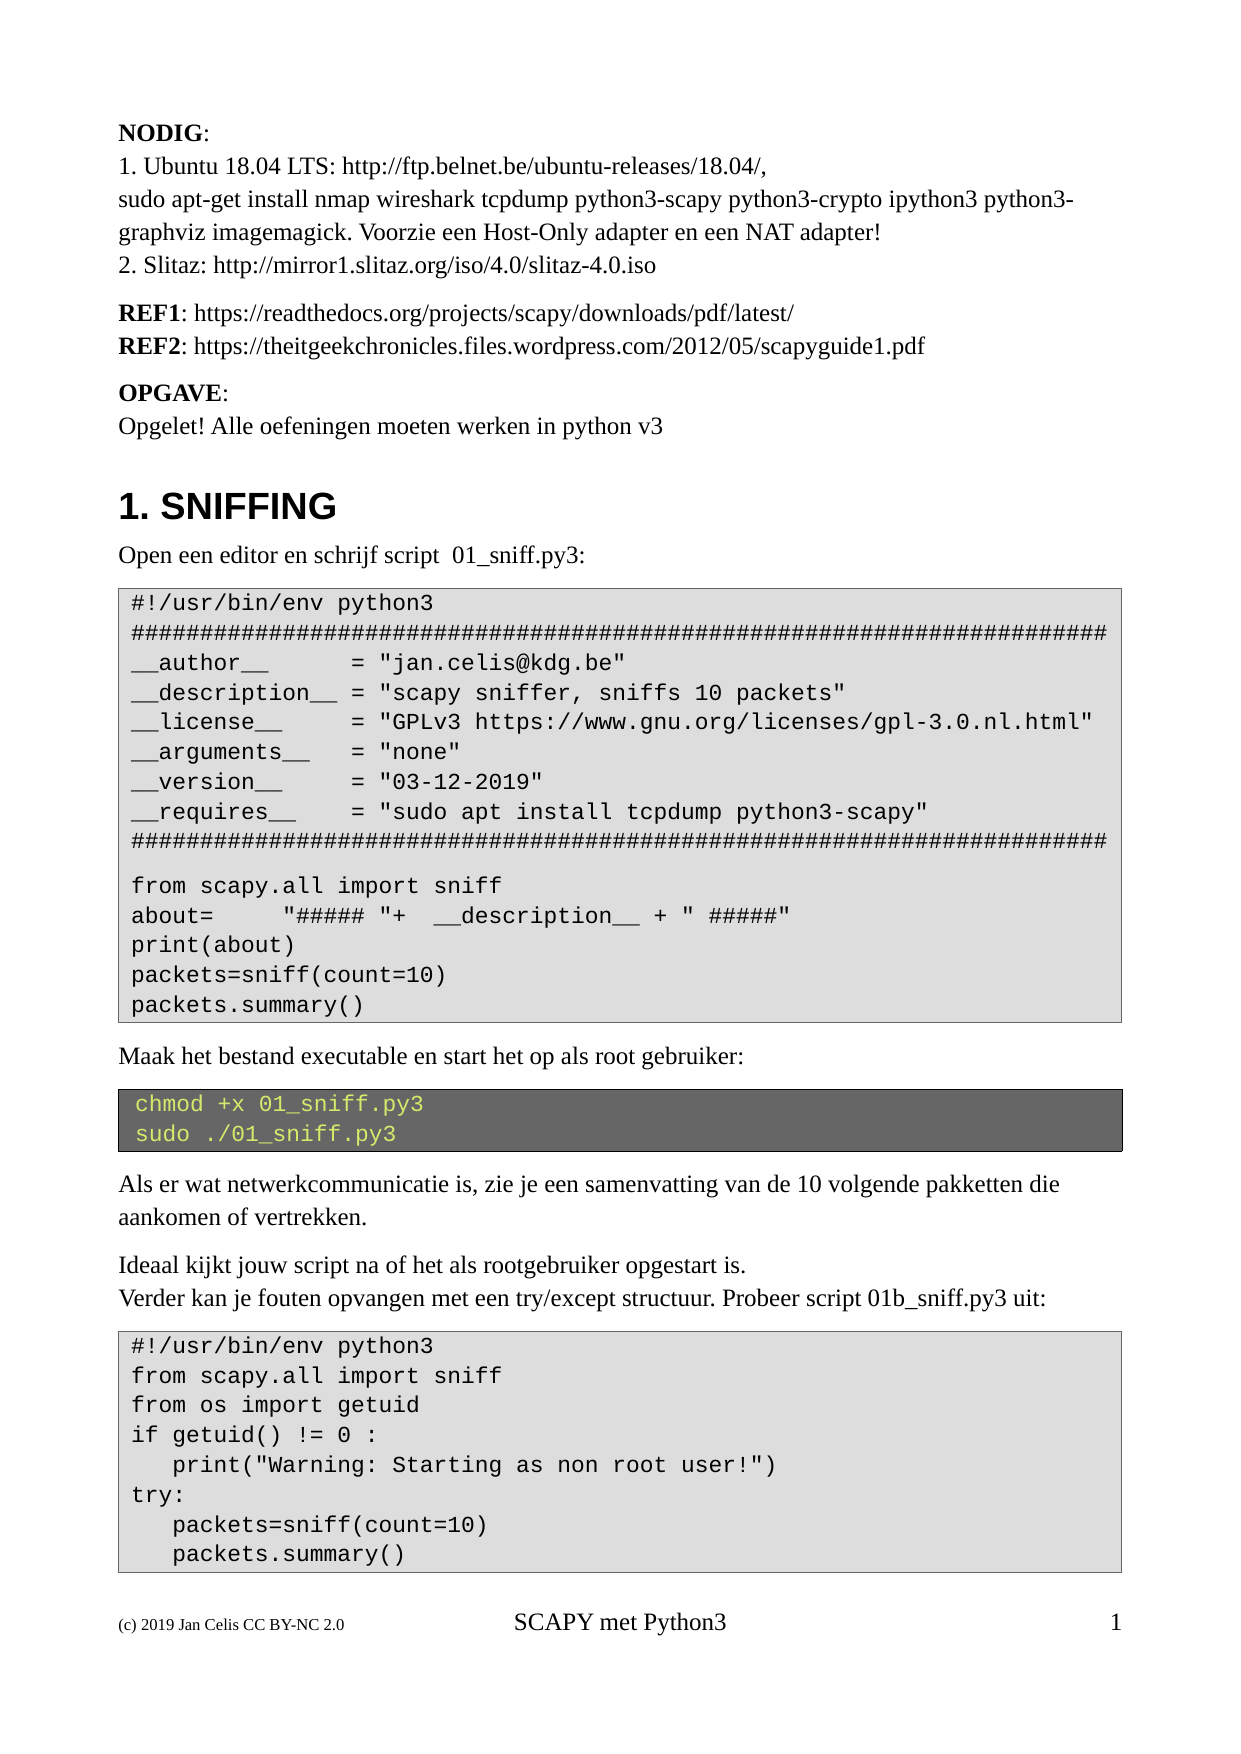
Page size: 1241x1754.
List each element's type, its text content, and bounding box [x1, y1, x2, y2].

text NODIG: 1. Ubuntu 18.04 LTS: http://ftp.belnet.be/ubuntu-releases/18.04/, sudo apt-get install nmap wireshark tcpdump python3-scapy python3-crypto ipython3 python3-graphviz imagemagick. Voorzie een Host-Only adapter en een NAT adapter! 2. Slitaz: http://mirror1.slitaz.org/iso/4.0/slitaz-4.0.iso [118, 118, 1122, 279]
text REF1: https://readthedocs.org/projects/scapy/downloads/pdf/latest/ REF2: https://theitgeekchronicles.files.wordpress.com/2012/05/scapyguide1.pdf [118, 298, 1122, 359]
text Ideaal kijkt jouw script na of het als rootgebruiker opgestart is. Verder kan je fouten opvangen met een try/except structuur. Probeer script 01b_sniff.py3 uit: [118, 1250, 1122, 1312]
text Maak het bestand executable en start het op als root gebruiker: [118, 1041, 1122, 1070]
text from scapy.all import sniff about= "##### "+ __description__ + " #####" print(about) packets=sniff(count=10) packets.summary() [119, 871, 1121, 1022]
text #!/usr/bin/env python3 ####################################################################### __author__ = "jan.celis@kdg.be" __description__ = "scapy sniffer, sniffs 10 packets" __license__ = "GPLv3 https://www.gnu.org/licenses/gpl-3.0.nl.html" __arguments__ = "none" __version__ = "03-12-2019" __requires__ = "sudo apt install tcpdump python3-scapy" ####################################################################### [119, 589, 1121, 856]
text Als er wat netwerkcommunicatie is, zie je een samenvatting van de 10 volgende pakketten die aankomen of vertrekken. [118, 1169, 1122, 1231]
subtitle 1. SNIFFING [118, 484, 1122, 528]
text Open een editor en schrijf script 01_sniff.py3: [118, 540, 1122, 569]
text chmod +x 01_sniff.py3 sudo ./01_sniff.py3 [119, 1090, 1122, 1151]
text OPGAVE: Opgelet! Alle oefeningen moeten werken in python v3 [118, 378, 1122, 440]
text #!/usr/bin/env python3 from scapy.all import sniff from os import getuid if getuid() != 0 : print("Warning: Starting as non root user!") try: packets=sniff(count=10) packets.summary() [119, 1332, 1121, 1572]
